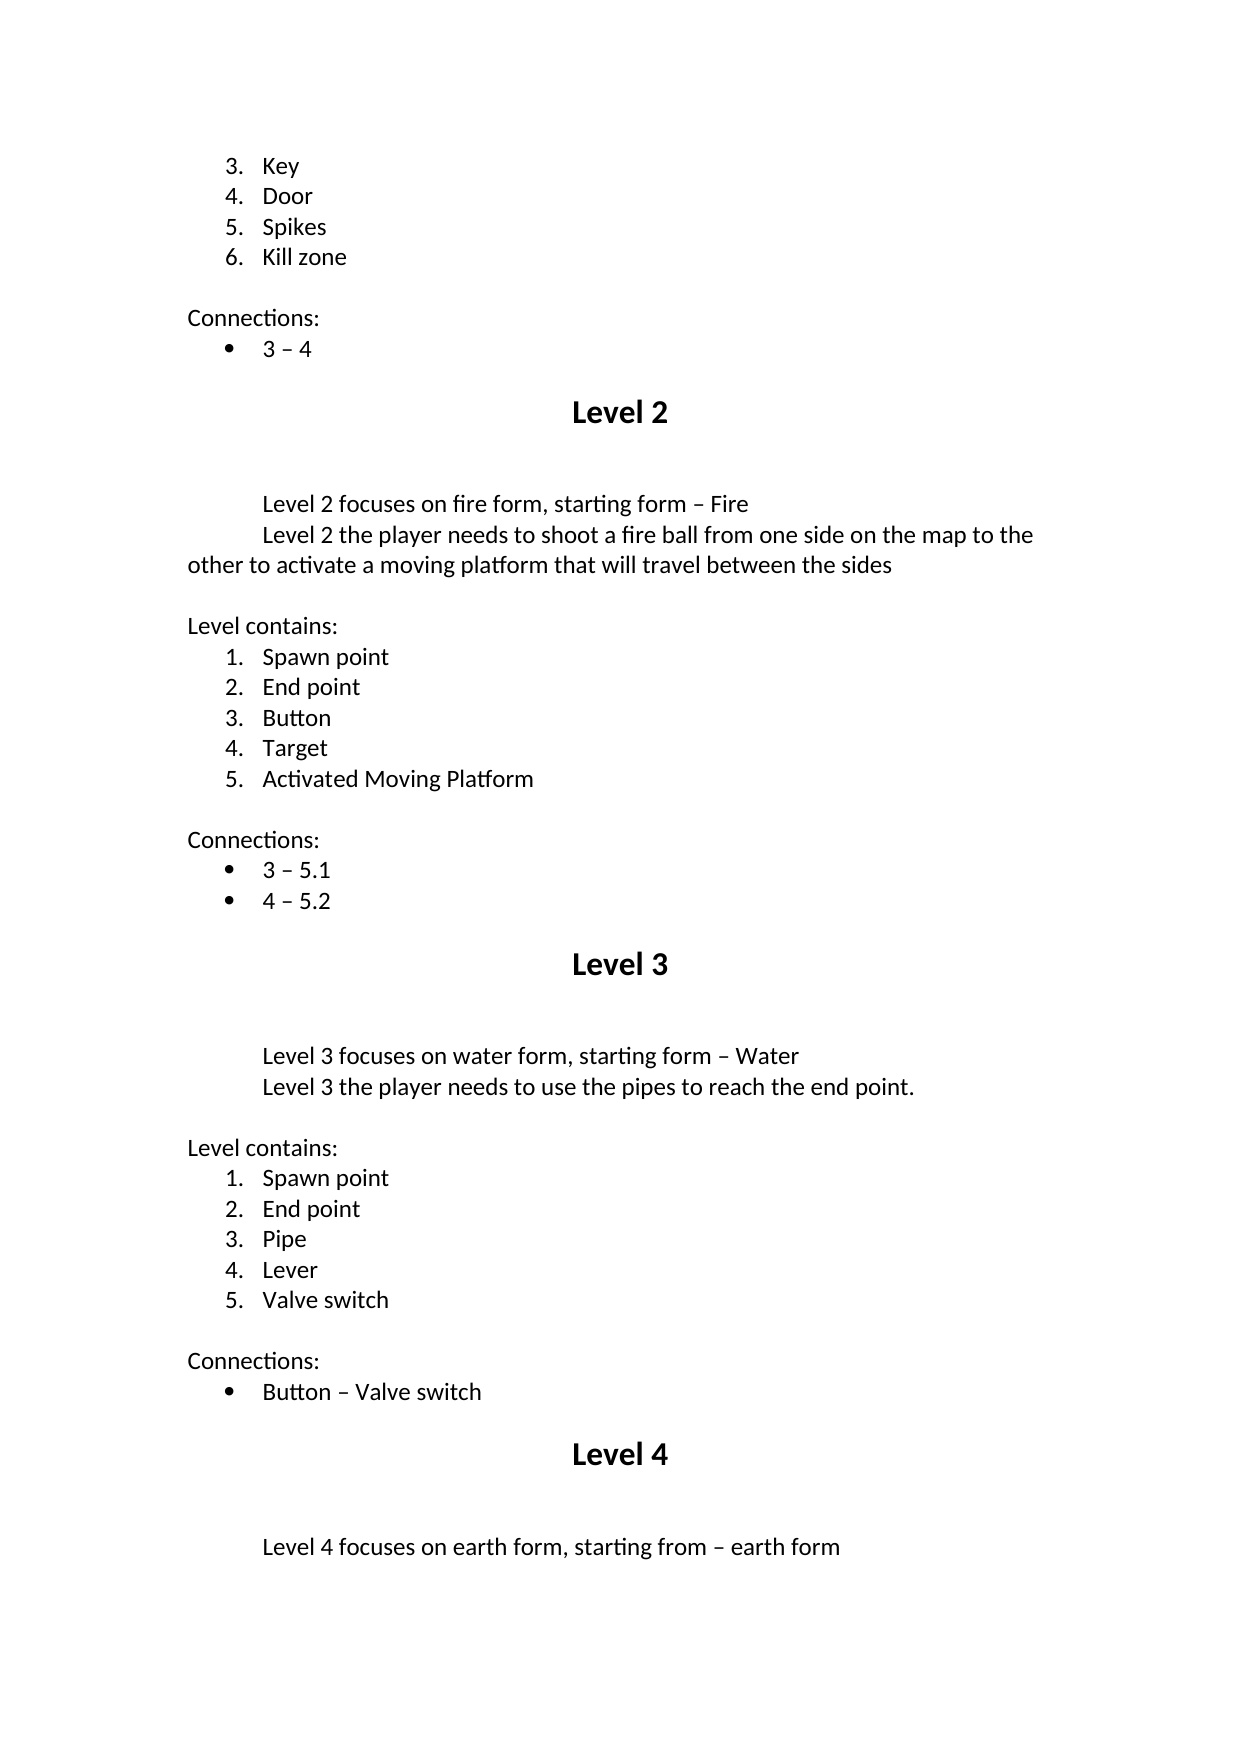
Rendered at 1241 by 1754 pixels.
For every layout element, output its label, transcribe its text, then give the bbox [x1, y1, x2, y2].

text Level contains: [187, 1132, 1053, 1162]
list Spawn point [225, 641, 1053, 671]
list Key [225, 150, 1053, 181]
subtitle Level 3 [187, 943, 1053, 983]
list Kill zone [225, 242, 1053, 272]
text Level 3 focuses on water form, starting form – Water [187, 1040, 1053, 1071]
list Target [225, 732, 1053, 763]
subtitle Level 4 [187, 1433, 1053, 1474]
list 3 – 4 [225, 333, 1053, 364]
list 4 – 5.2 [225, 885, 1053, 916]
text Level 2 focuses on fire form, starting form – Fire [187, 488, 1053, 519]
text Level 4 focuses on earth form, starting from – earth form [187, 1531, 1053, 1561]
text Level 2 the player needs to shoot a fire ball from one side on the map to the other to activate a moving platform that will travel between the sides [187, 519, 1053, 580]
text Level 3 the player needs to use the pipes to reach the end point. [187, 1071, 1053, 1101]
list Button [225, 702, 1053, 732]
list Valve switch [225, 1284, 1053, 1315]
list Spawn point [225, 1162, 1053, 1193]
list Spikes [225, 211, 1053, 242]
list Button – Valve switch [225, 1376, 1053, 1406]
list End point [225, 671, 1053, 702]
list Pipe [225, 1223, 1053, 1254]
text Level contains: [187, 610, 1053, 641]
text Connections: [187, 824, 1053, 854]
list End point [225, 1193, 1053, 1223]
list Door [225, 181, 1053, 211]
text Connections: [187, 1345, 1053, 1376]
text Connections: [187, 303, 1053, 333]
list 3 – 5.1 [225, 854, 1053, 885]
list Activated Moving Platform [225, 763, 1053, 793]
subtitle Level 2 [187, 391, 1053, 431]
list Lever [225, 1254, 1053, 1284]
